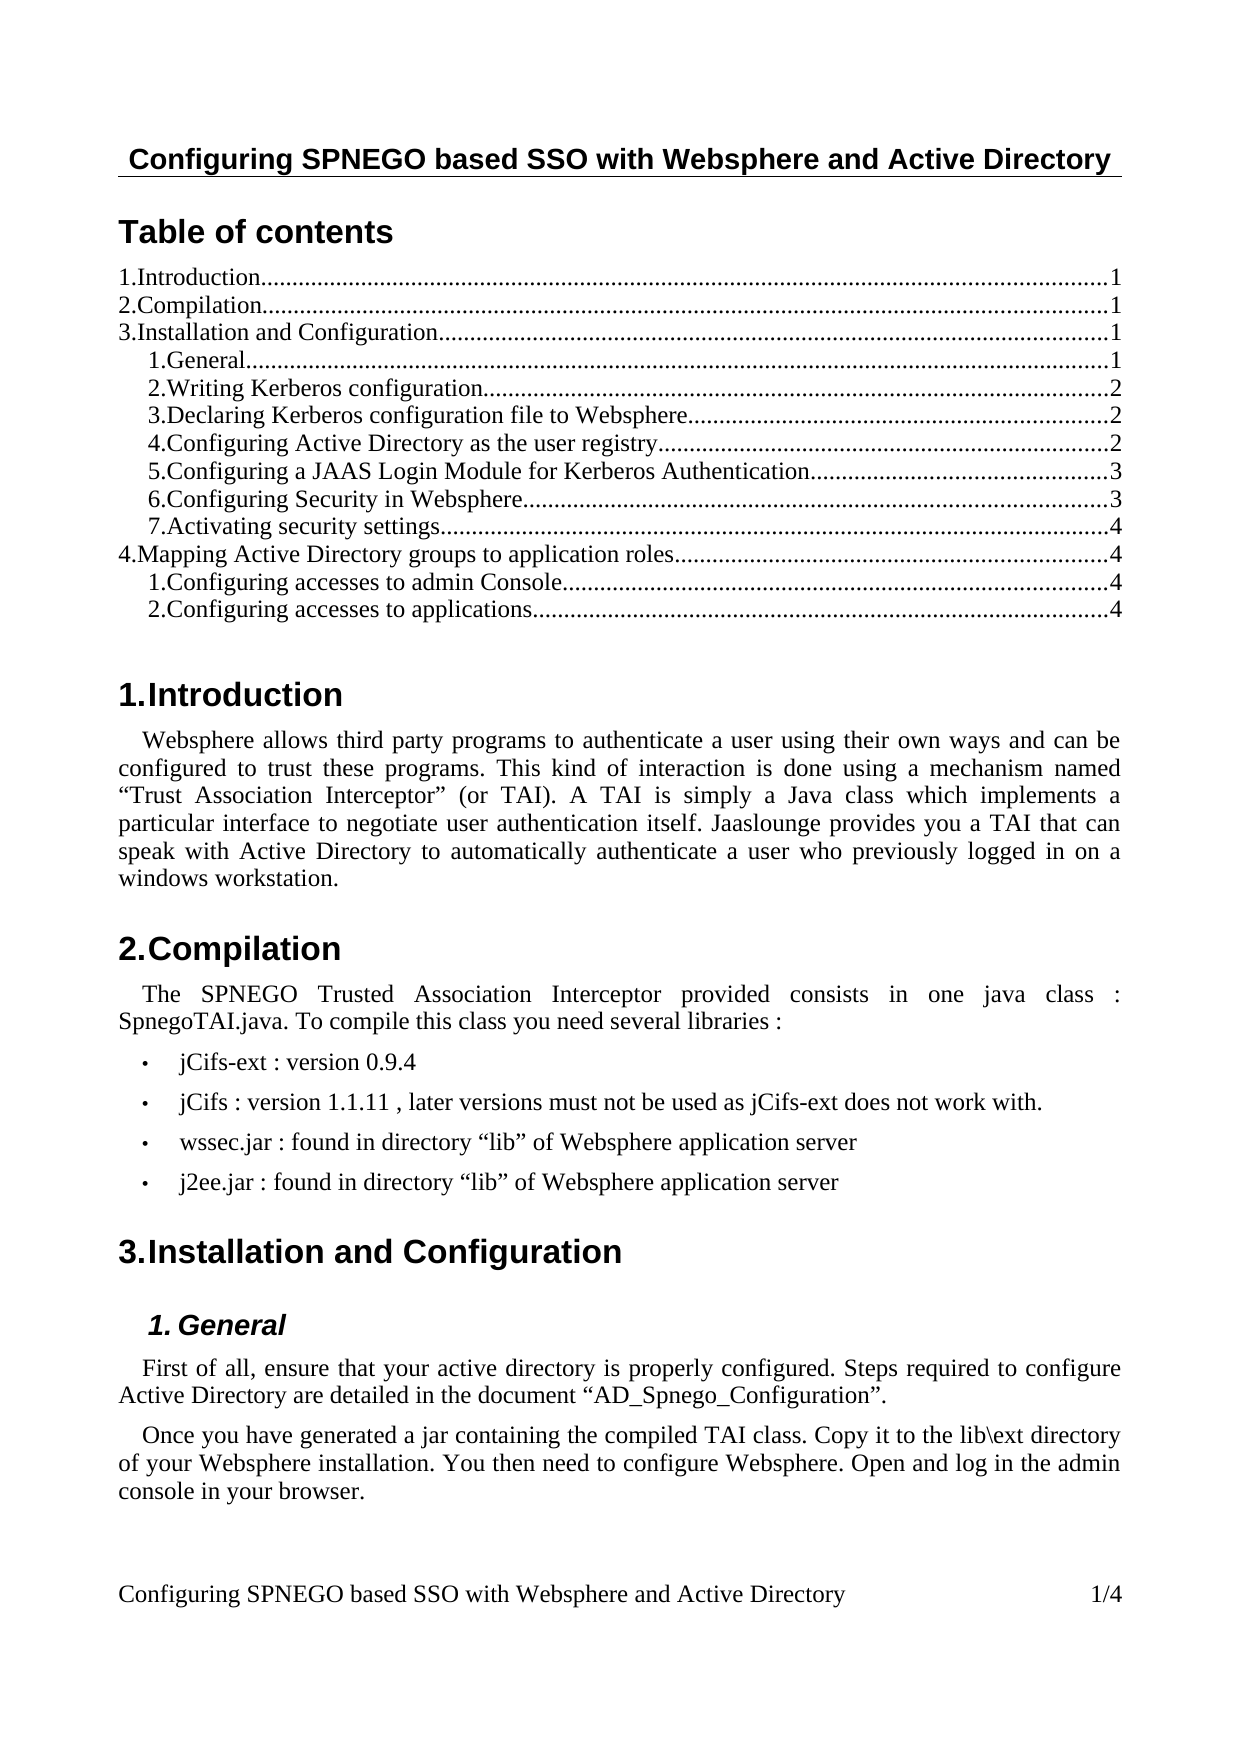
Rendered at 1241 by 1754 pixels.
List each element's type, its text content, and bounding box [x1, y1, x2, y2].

subtitle Compilation [118, 930, 1122, 967]
subtitle Installation and Configuration [118, 1233, 1122, 1271]
list jCifs-ext : version 0.9.4 [118, 1048, 1122, 1075]
text 1.Introduction 1 [118, 263, 1122, 291]
text 3.Declaring Kerberos configuration file to Websphere 2 [148, 402, 1122, 429]
text 4.Configuring Active Directory as the user registry 2 [148, 429, 1122, 457]
subtitle Introduction [118, 676, 1122, 713]
subtitle General [148, 1308, 1122, 1341]
subtitle Table of contents [118, 213, 1122, 251]
text 5.Configuring a JAAS Login Module for Kerberos Authentication 3 [148, 457, 1122, 485]
text 1.Configuring accesses to admin Console 4 [148, 568, 1122, 596]
text 2.Configuring accesses to applications 4 [148, 596, 1122, 623]
text 7.Activating security settings 4 [148, 512, 1122, 540]
list j2ee.jar : found in directory “lib” of Websphere application server [118, 1168, 1122, 1196]
text 4.Mapping Active Directory groups to application roles 4 [118, 540, 1122, 568]
text 3.Installation and Configuration 1 [118, 318, 1122, 346]
text 1.General 1 [148, 346, 1122, 374]
text First of all, ensure that your active directory is properly configured. Steps required to configure Active Directory are detailed in the document “AD_Spnego_Configuration”. [118, 1354, 1122, 1409]
text 2.Compilation 1 [118, 291, 1122, 318]
text 6.Configuring Security in Websphere 3 [148, 485, 1122, 512]
list wssec.jar : found in directory “lib” of Websphere application server [118, 1128, 1122, 1156]
subtitle Configuring SPNEGO based SSO with Websphere and Active Directory [118, 143, 1122, 176]
text The SPNEGO Trusted Association Interceptor provided consists in one java class : SpnegoTAI.java. To compile this class you need several libraries : [118, 980, 1122, 1035]
list jCifs : version 1.1.11 , later versions must not be used as jCifs-ext does not work with. [118, 1088, 1122, 1116]
text 2.Writing Kerberos configuration 2 [148, 374, 1122, 402]
text Once you have generated a jar containing the compiled TAI class. Copy it to the lib\ext directory of your Websphere installation. You then need to configure Websphere. Open and log in the admin console in your browser. [118, 1422, 1122, 1505]
text Websphere allows third party programs to authenticate a user using their own ways and can be configured to trust these programs. This kind of interaction is done using a mechanism named “Trust Association Interceptor” (or TAI). A TAI is simply a Java class which implements a particular interface to negotiate user authentication itself. Jaaslounge provides you a TAI that can speak with Active Directory to automatically authenticate a user who previously logged in on a windows workstation. [118, 726, 1122, 892]
